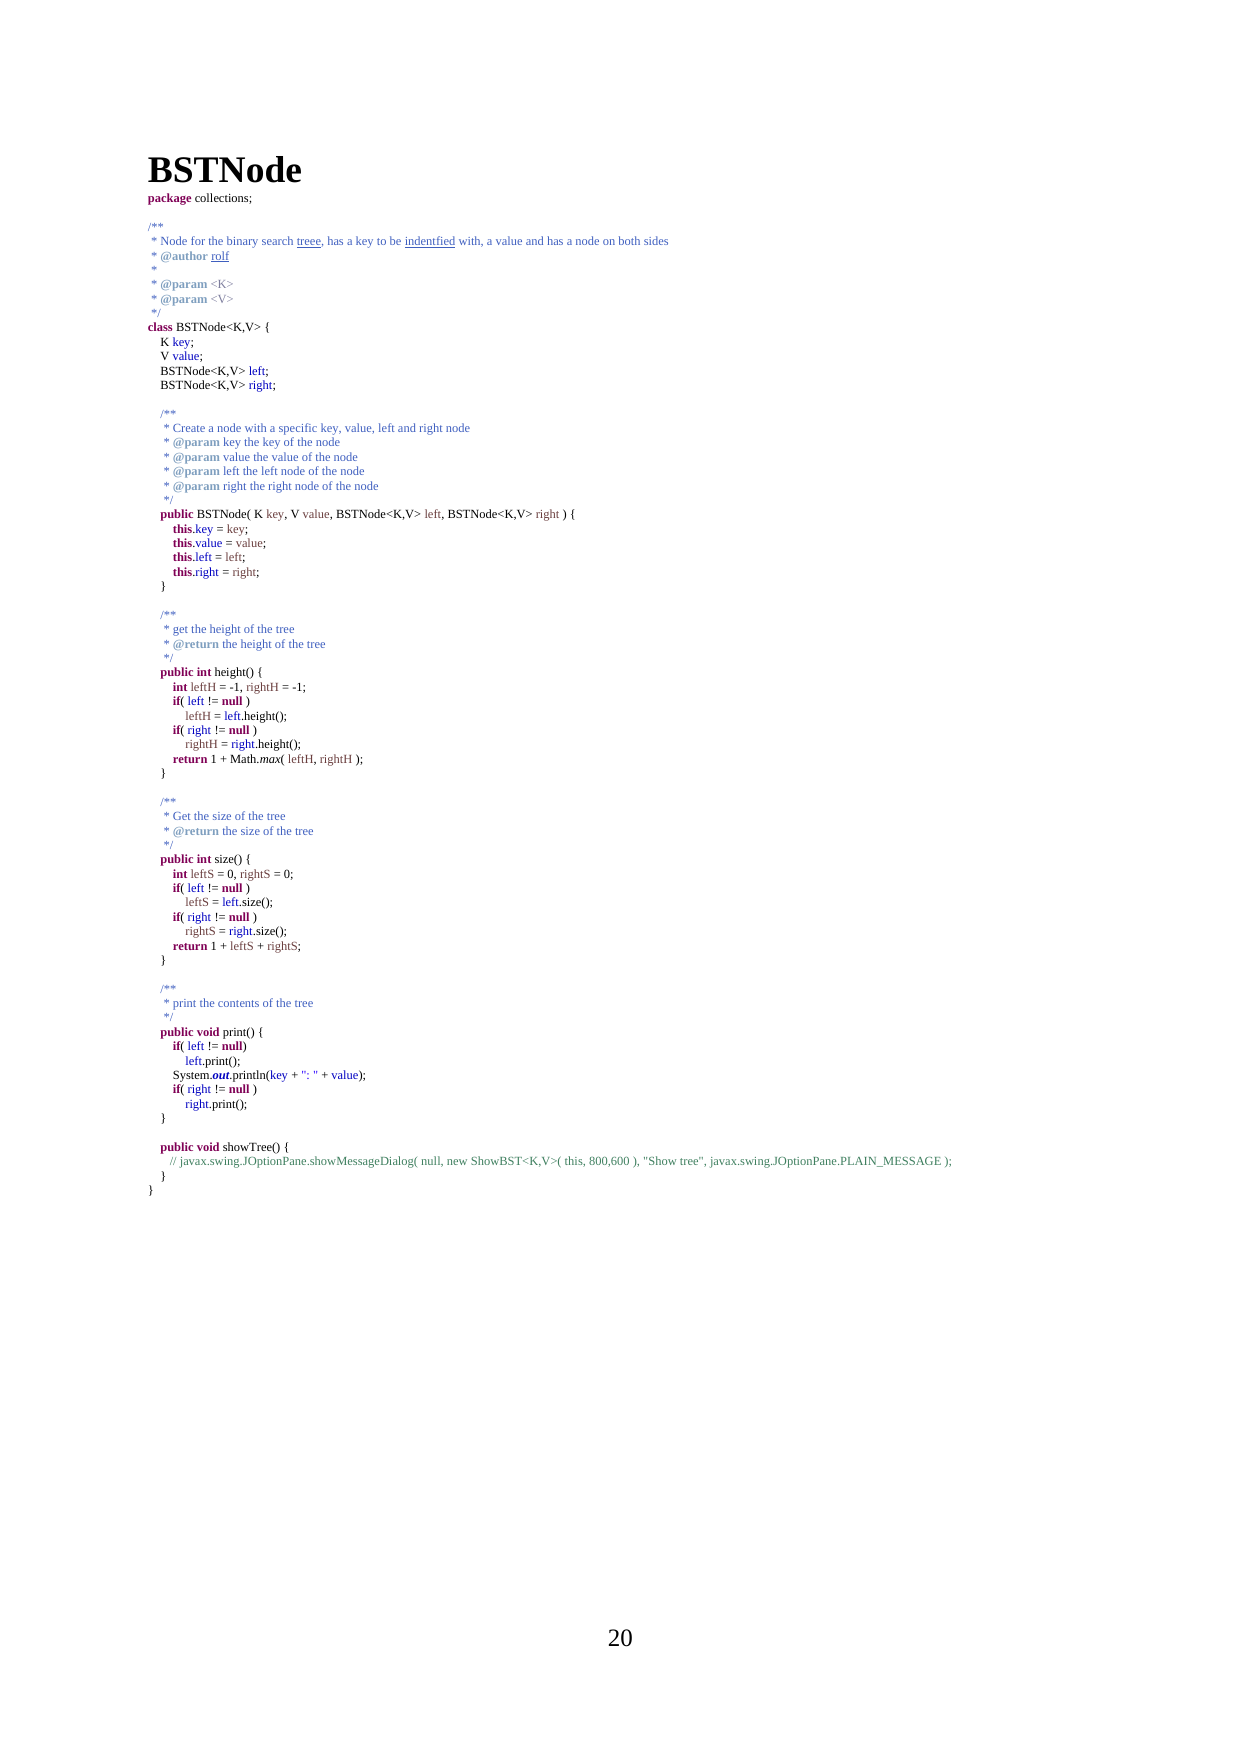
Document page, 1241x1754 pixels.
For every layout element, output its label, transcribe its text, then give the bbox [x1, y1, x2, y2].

text } [148, 1111, 1093, 1125]
text if( right != null ) [148, 723, 1093, 737]
text */ [148, 1010, 1093, 1024]
text * Create a node with a specific key, value, left and right node [148, 421, 1093, 435]
text * get the height of the tree [148, 622, 1093, 636]
text BSTNode<K,V> right; [148, 378, 1093, 392]
text public BSTNode( K key, V value, BSTNode<K,V> left, BSTNode<K,V> right ) { [148, 507, 1093, 521]
text if( right != null ) [148, 909, 1093, 924]
text * @param left the left node of the node [148, 464, 1093, 478]
text if( left != null) [148, 1039, 1093, 1053]
text * @return the size of the tree [148, 823, 1093, 838]
text // javax.swing.JOptionPane.showMessageDialog( null, new ShowBST<K,V>( this, 800,600 ), "Show tree", javax.swing.JOptionPane.PLAIN_MESSAGE ); [148, 1154, 1093, 1168]
text return 1 + Math.max( leftH, rightH ); [148, 751, 1093, 766]
text rightH = right.height(); [148, 737, 1093, 751]
text * @param value the value of the node [148, 449, 1093, 464]
text * @param key the key of the node [148, 435, 1093, 449]
text * @return the height of the tree [148, 636, 1093, 651]
text * print the contents of the tree [148, 996, 1093, 1010]
text this.right = right; [148, 564, 1093, 579]
text * [148, 263, 1093, 277]
text int leftS = 0, rightS = 0; [148, 866, 1093, 881]
text if( left != null ) [148, 881, 1093, 895]
text /** [148, 981, 1093, 996]
text leftS = left.size(); [148, 895, 1093, 909]
text System.out.println(key + ": " + value); [148, 1068, 1093, 1082]
text } [148, 579, 1093, 593]
text } [148, 1183, 1093, 1197]
text if( left != null ) [148, 694, 1093, 708]
text right.print(); [148, 1096, 1093, 1111]
text BSTNode [148, 148, 1093, 191]
text */ [148, 651, 1093, 665]
text /** [148, 794, 1093, 809]
text if( right != null ) [148, 1082, 1093, 1096]
text this.value = value; [148, 536, 1093, 550]
text public void print() { [148, 1024, 1093, 1039]
text this.key = key; [148, 521, 1093, 536]
text BSTNode<K,V> left; [148, 363, 1093, 378]
text */ [148, 306, 1093, 320]
text */ [148, 493, 1093, 507]
text rightS = right.size(); [148, 924, 1093, 938]
text * @author rolf [148, 248, 1093, 263]
text this.left = left; [148, 550, 1093, 564]
text * @param <K> [148, 277, 1093, 291]
text leftH = left.height(); [148, 708, 1093, 723]
text V value; [148, 349, 1093, 363]
text * Node for the binary search treee, has a key to be indentfied with, a value and has a node on both sides [148, 234, 1093, 248]
text } [148, 766, 1093, 780]
text } [148, 953, 1093, 967]
text /** [148, 406, 1093, 421]
text K key; [148, 334, 1093, 349]
text class BSTNode<K,V> { [148, 320, 1093, 334]
text public int height() { [148, 665, 1093, 679]
text * Get the size of the tree [148, 809, 1093, 823]
text public int size() { [148, 852, 1093, 866]
text } [148, 1168, 1093, 1183]
text return 1 + leftS + rightS; [148, 938, 1093, 953]
text * @param right the right node of the node [148, 478, 1093, 493]
text left.print(); [148, 1053, 1093, 1068]
text int leftH = -1, rightH = -1; [148, 679, 1093, 694]
text /** [148, 219, 1093, 234]
text * @param <V> [148, 291, 1093, 306]
text */ [148, 838, 1093, 852]
text public void showTree() { [148, 1139, 1093, 1154]
text package collections; [148, 191, 1093, 205]
text /** [148, 608, 1093, 622]
